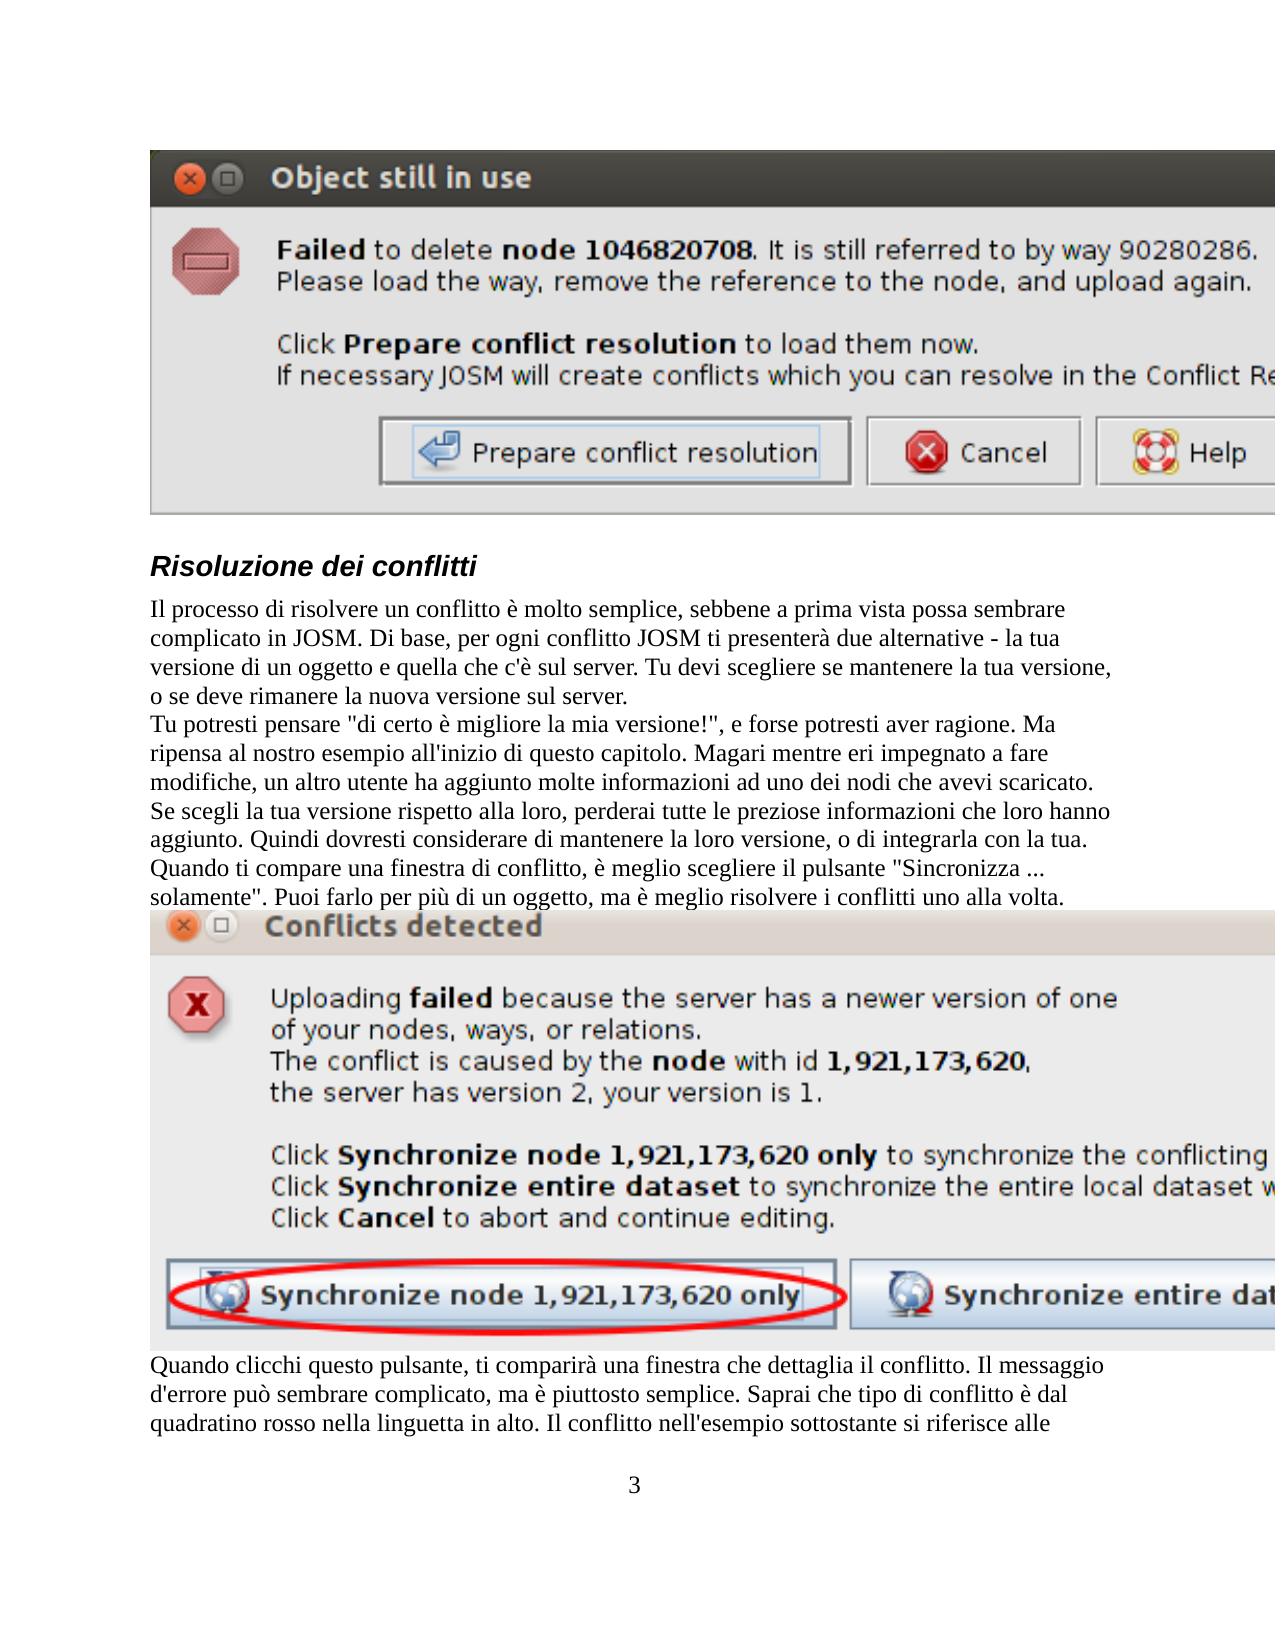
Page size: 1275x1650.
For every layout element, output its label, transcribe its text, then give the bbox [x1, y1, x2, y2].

picture [150, 910, 1275, 1351]
picture [150, 150, 1275, 515]
text Il processo di risolvere un conflitto è molto semplice, sebbene a prima vista possa sembrare complicato in JOSM. Di base, per ogni conflitto JOSM ti presenterà due alternative - la tua versione di un oggetto e quella che c'è sul server. Tu devi scegliere se mantenere la tua versione, o se deve rimanere la nuova versione sul server. Tu potresti pensare "di certo è migliore la mia versione!", e forse potresti aver ragione. Ma ripensa al nostro esempio all'inizio di questo capitolo. Magari mentre eri impegnato a fare modifiche, un altro utente ha aggiunto molte informazioni ad uno dei nodi che avevi scaricato. Se scegli la tua versione rispetto alla loro, perderai tutte le preziose informazioni che loro hanno aggiunto. Quindi dovresti considerare di mantenere la loro versione, o di integrarla con la tua. Quando ti compare una finestra di conflitto, è meglio scegliere il pulsante "Sincronizza ... solamente". Puoi farlo per più di un oggetto, ma è meglio risolvere i conflitti uno alla volta. [150, 594, 1125, 910]
text Quando clicchi questo pulsante, ti comparirà una finestra che dettaglia il conflitto. Il messaggio d'errore può sembrare complicato, ma è piuttosto semplice. Saprai che tipo di conflitto è dal quadratino rosso nella linguetta in alto. Il conflitto nell'esempio sottostante si riferisce alle [150, 1351, 1125, 1437]
subtitle Risoluzione dei conflitti [150, 548, 1125, 582]
